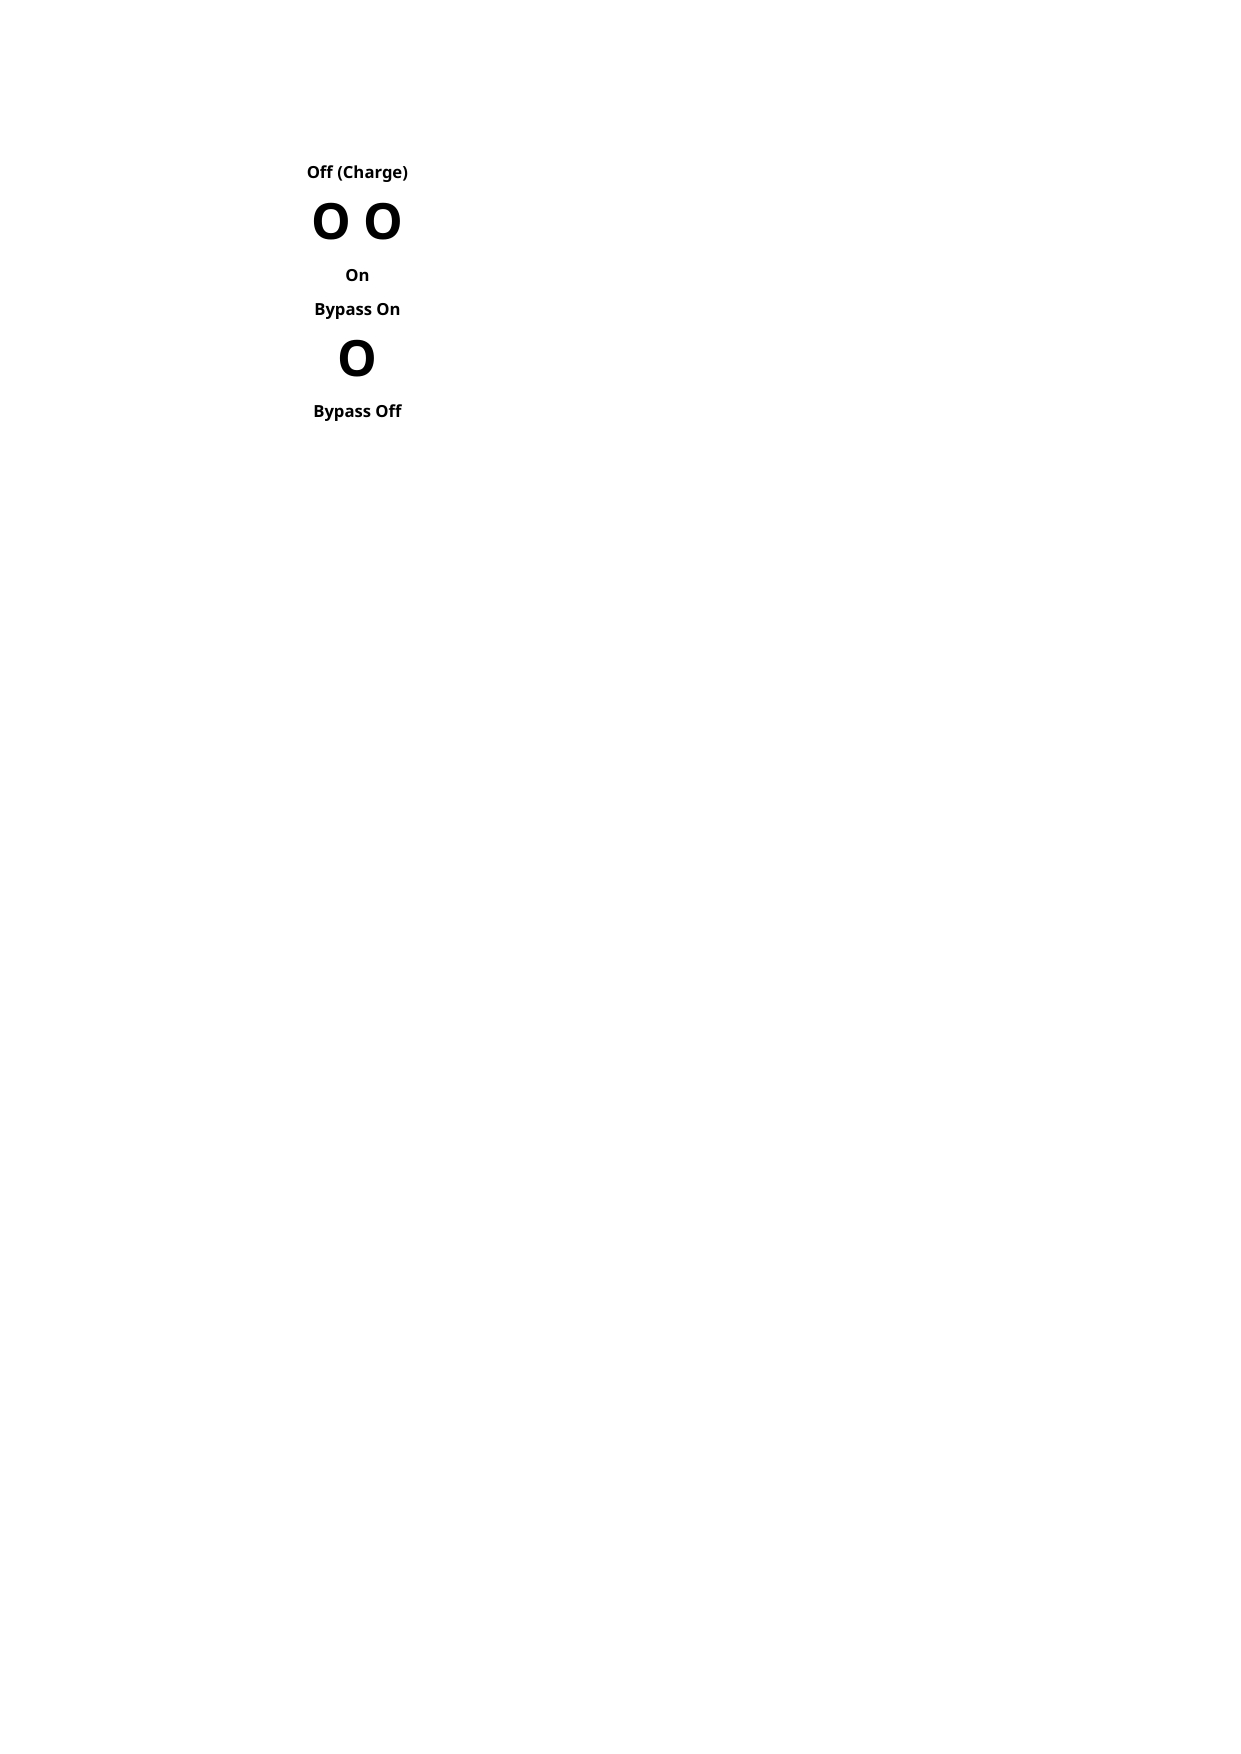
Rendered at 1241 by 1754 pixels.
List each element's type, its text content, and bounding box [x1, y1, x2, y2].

text O [118, 322, 1122, 391]
text On [118, 254, 1122, 288]
text Bypass Off [118, 391, 1122, 425]
text Bypass On [118, 288, 1122, 322]
text O O [118, 186, 1122, 254]
text Off (Charge) [118, 152, 1122, 186]
